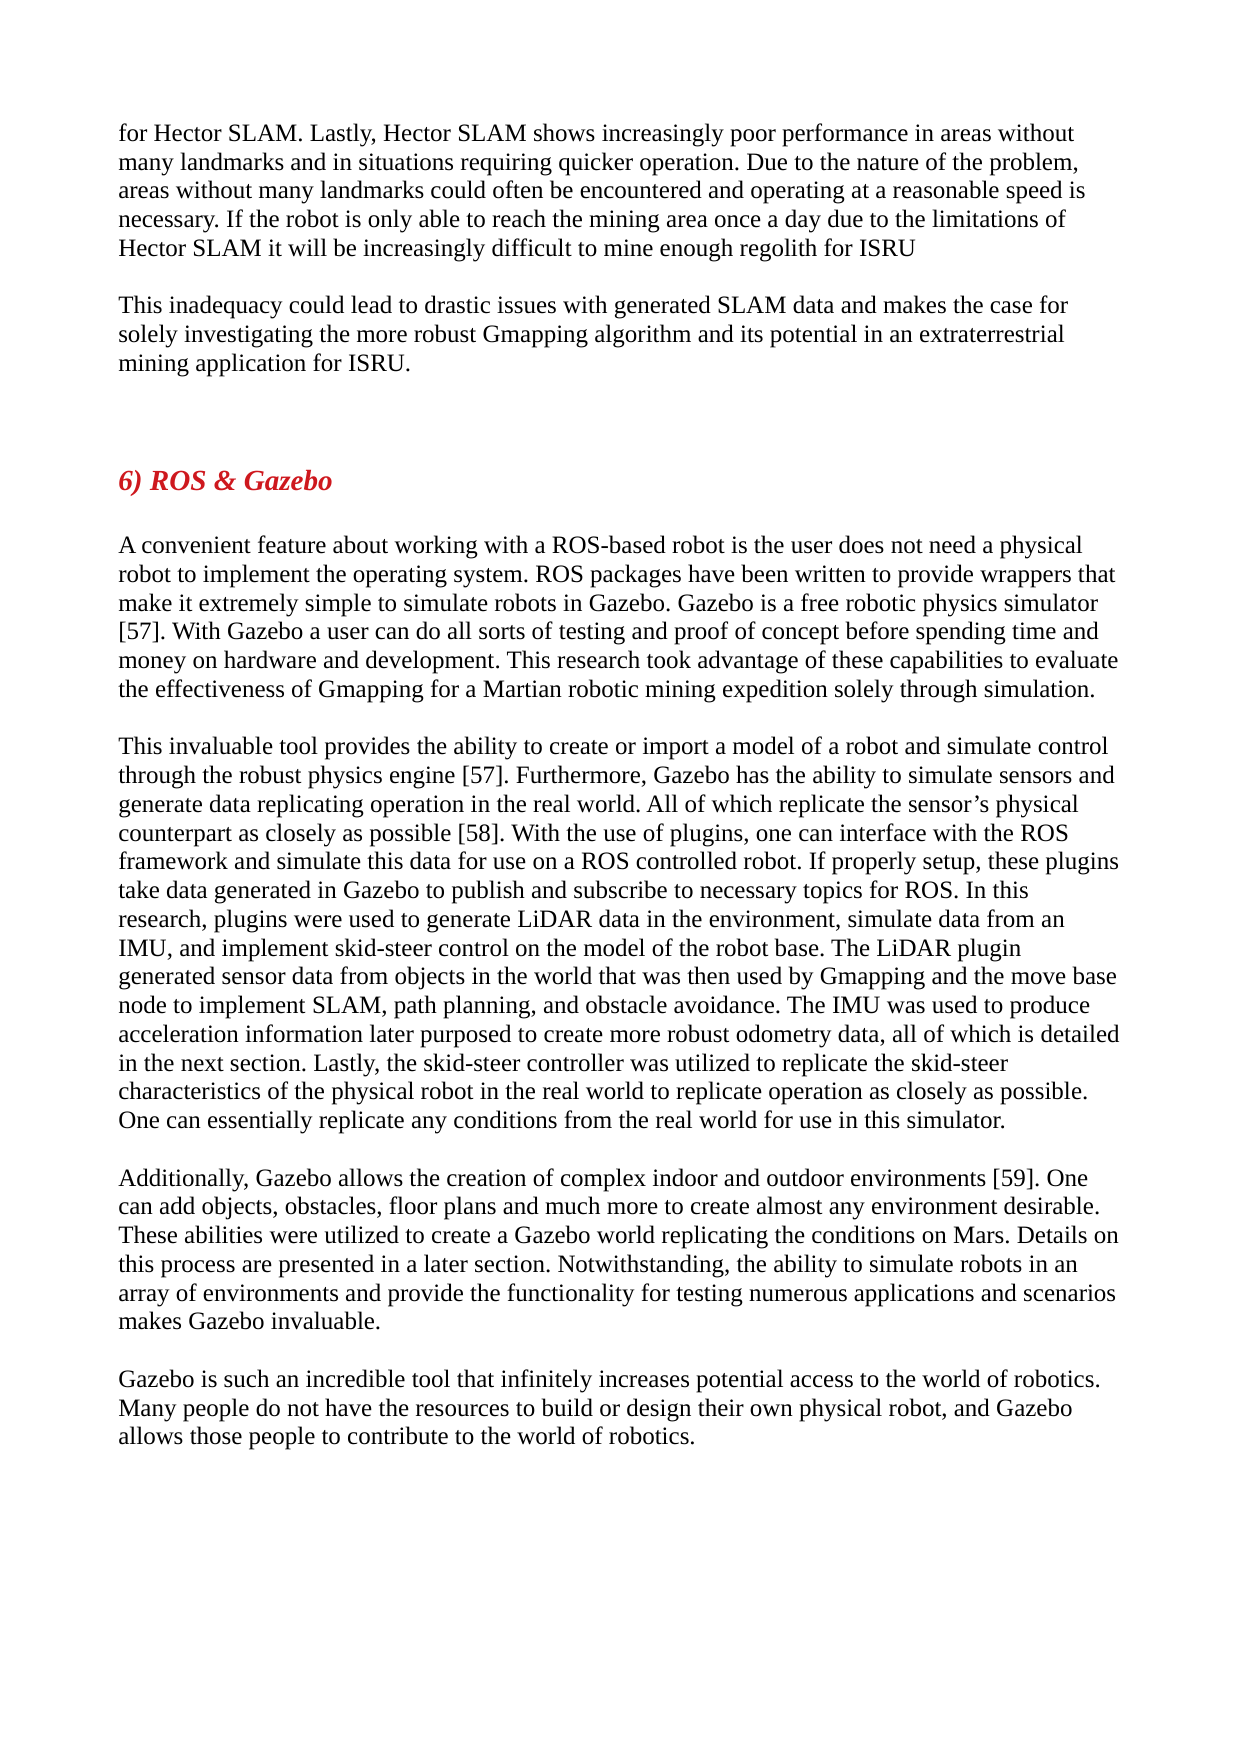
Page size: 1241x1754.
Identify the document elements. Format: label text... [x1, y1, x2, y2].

text Gazebo is such an incredible tool that infinitely increases potential access to the world of robotics. Many people do not have the resources to build or design their own physical robot, and Gazebo allows those people to contribute to the world of robotics. [118, 1364, 1122, 1450]
text Additionally, Gazebo allows the creation of complex indoor and outdoor environments [59]. One can add objects, obstacles, floor plans and much more to create almost any environment desirable. These abilities were utilized to create a Gazebo world replicating the conditions on Mars. Details on this process are presented in a later section. Notwithstanding, the ability to simulate robots in an array of environments and provide the functionality for testing numerous applications and scenarios makes Gazebo invaluable. [118, 1163, 1122, 1335]
text 6) ROS & Gazebo [118, 463, 1122, 497]
text A convenient feature about working with a ROS-based robot is the user does not need a physical robot to implement the operating system. ROS packages have been written to provide wrappers that make it extremely simple to simulate robots in Gazebo. Gazebo is a free robotic physics simulator [57]. With Gazebo a user can do all sorts of testing and proof of concept before spending time and money on hardware and development. This research took advantage of these capabilities to evaluate the effectiveness of Gmapping for a Martian robotic mining expedition solely through simulation. [118, 530, 1122, 703]
text This invaluable tool provides the ability to create or import a model of a robot and simulate control through the robust physics engine [57]. Furthermore, Gazebo has the ability to simulate sensors and generate data replicating operation in the real world. All of which replicate the sensor’s physical counterpart as closely as possible [58]. With the use of plugins, one can interface with the ROS framework and simulate this data for use on a ROS controlled robot. If properly setup, these plugins take data generated in Gazebo to publish and subscribe to necessary topics for ROS. In this research, plugins were used to generate LiDAR data in the environment, simulate data from an IMU, and implement skid-steer control on the model of the robot base. The LiDAR plugin generated sensor data from objects in the world that was then used by Gmapping and the move base node to implement SLAM, path planning, and obstacle avoidance. The IMU was used to produce acceleration information later purposed to create more robust odometry data, all of which is detailed in the next section. Lastly, the skid-steer controller was utilized to replicate the skid-steer characteristics of the physical robot in the real world to replicate operation as closely as possible. One can essentially replicate any conditions from the real world for use in this simulator. [118, 731, 1122, 1134]
text This inadequacy could lead to drastic issues with generated SLAM data and makes the case for solely investigating the more robust Gmapping algorithm and its potential in an extraterrestrial mining application for ISRU. [118, 291, 1122, 377]
text for Hector SLAM. Lastly, Hector SLAM shows increasingly poor performance in areas without many landmarks and in situations requiring quicker operation. Due to the nature of the problem, areas without many landmarks could often be encountered and operating at a reasonable speed is necessary. If the robot is only able to reach the mining area once a day due to the limitations of Hector SLAM it will be increasingly difficult to mine enough regolith for ISRU [118, 118, 1122, 262]
